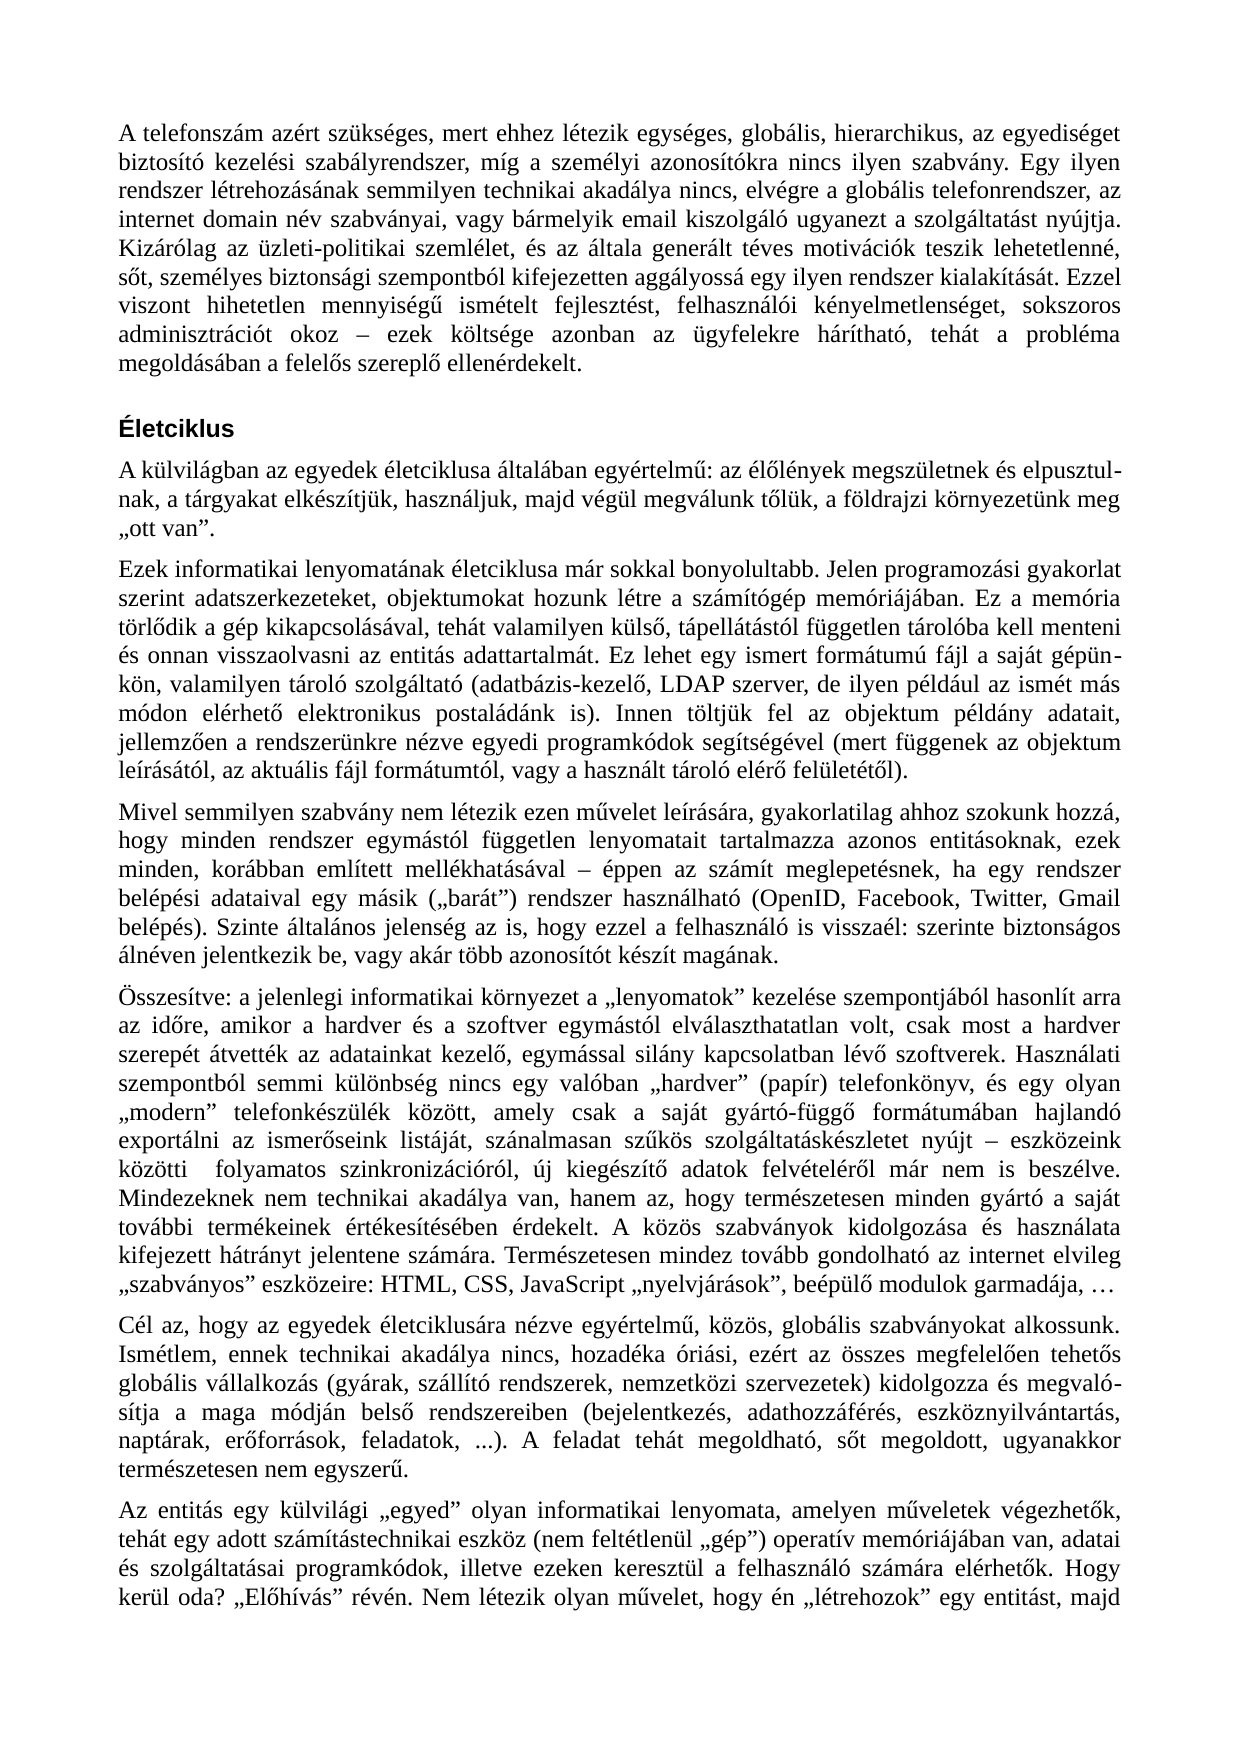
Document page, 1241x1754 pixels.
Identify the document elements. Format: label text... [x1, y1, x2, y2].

subtitle Életciklus [118, 414, 1122, 443]
text A telefonszám azért szükséges, mert ehhez létezik egységes, globális, hierarchikus, az egyediséget biztosító kezelési szabályrendszer, míg a személyi azonosítókra nincs ilyen szabvány. Egy ilyen rendszer létrehozásának semmilyen technikai akadálya nincs, elvégre a globális telefonrendszer, az internet domain név szabványai, vagy bármelyik email kiszolgáló ugyanezt a szolgáltatást nyújtja. Kizárólag az üzleti-politikai szemlélet, és az általa generált téves motivációk teszik lehetetlenné, sőt, személyes biztonsági szempontból kifejezetten aggályossá egy ilyen rendszer kialakítását. Ezzel viszont hihetetlen mennyiségű ismételt fejlesztést, felhasználói kényelmetlenséget, sokszoros adminisztrációt okoz – ezek költsége azonban az ügyfelekre hárítható, tehát a probléma megoldásában a felelős szereplő ellenérdekelt. [118, 118, 1122, 377]
text Ezek informatikai lenyomatának életciklusa már sokkal bonyolultabb. Jelen programozási gyakorlat szerint adatszerkezeteket, objektumokat hozunk létre a számítógép memóriájában. Ez a memória törlődik a gép kikapcsolásával, tehát valamilyen külső, tápellátástól független tárolóba kell menteni és onnan visszaolvasni az entitás adattartalmát. Ez lehet egy ismert formátumú fájl a saját gépün­kön, valamilyen tároló szolgáltató (adatbázis-kezelő, LDAP szerver, de ilyen például az ismét más módon elérhető elektronikus postaládánk is). Innen töltjük fel az objektum példány adatait, jellemzően a rendszerünkre nézve egyedi programkódok segítségével (mert függenek az objektum leírásától, az aktuális fájl formátumtól, vagy a használt tároló elérő felületétől). [118, 554, 1122, 784]
text Cél az, hogy az egyedek életciklusára nézve egyértelmű, közös, globális szabványokat alkossunk. Ismétlem, ennek technikai akadálya nincs, hozadéka óriási, ezért az összes megfelelően tehetős globális vállalkozás (gyárak, szállító rendszerek, nemzetközi szervezetek) kidolgozza és megvaló­sítja a maga módján belső rendszereiben (bejelentkezés, adathozzáférés, eszköznyilvántartás, naptárak, erőforrások, feladatok, ...). A feladat tehát megoldható, sőt megoldott, ugyanakkor természetesen nem egyszerű. [118, 1311, 1122, 1483]
text Összesítve: a jelenlegi informatikai környezet a „lenyomatok” kezelése szempontjából hasonlít arra az időre, amikor a hardver és a szoftver egymástól elválaszthatatlan volt, csak most a hardver szerepét átvették az adatainkat kezelő, egymással silány kapcsolatban lévő szoftverek. Használati szempontból semmi különbség nincs egy valóban „hardver” (papír) telefonkönyv, és egy olyan „modern” telefonkészülék között, amely csak a saját gyártó-függő formátumában hajlandó exportálni az ismerőseink listáját, szánalmasan szűkös szolgáltatáskészletet nyújt – eszközeink közötti folyamatos szinkronizációról, új kiegészítő adatok felvételéről már nem is beszélve. Mindezeknek nem technikai akadálya van, hanem az, hogy természetesen minden gyártó a saját további termékeinek értékesítésében érdekelt. A közös szabványok kidolgozása és használata kifejezett hátrányt jelentene számára. Természetesen mindez tovább gondolható az internet elvileg „szabványos” eszközeire: HTML, CSS, JavaScript „nyelvjárások”, beépülő modulok garmadája, … [118, 982, 1122, 1298]
text Mivel semmilyen szabvány nem létezik ezen művelet leírására, gyakorlatilag ahhoz szokunk hozzá, hogy minden rendszer egymástól független lenyomatait tartalmazza azonos entitásoknak, ezek minden, korábban említett mellékhatásával – éppen az számít meglepetésnek, ha egy rendszer belépési adataival egy másik („barát”) rendszer használható (OpenID, Facebook, Twitter, Gmail belépés). Szinte általános jelenség az is, hogy ezzel a felhasználó is visszaél: szerinte biztonságos álnéven jelentkezik be, vagy akár több azonosítót készít magának. [118, 797, 1122, 969]
text A külvilágban az egyedek életciklusa általában egyértelmű: az élőlények megszületnek és elpusztul­nak, a tárgyakat elkészítjük, használjuk, majd végül megválunk tőlük, a földrajzi környezetünk meg „ott van”. [118, 456, 1122, 542]
text Az entitás egy külvilági „egyed” olyan informatikai lenyomata, amelyen műveletek végezhetők, tehát egy adott számítástechnikai eszköz (nem feltétlenül „gép”) operatív memóriájában van, adatai és szolgáltatásai programkódok, illetve ezeken keresztül a felhasználó számára elérhetők. Hogy kerül oda? „Előhívás” révén. Nem létezik olyan művelet, hogy én „létrehozok” egy entitást, majd [118, 1496, 1122, 1611]
